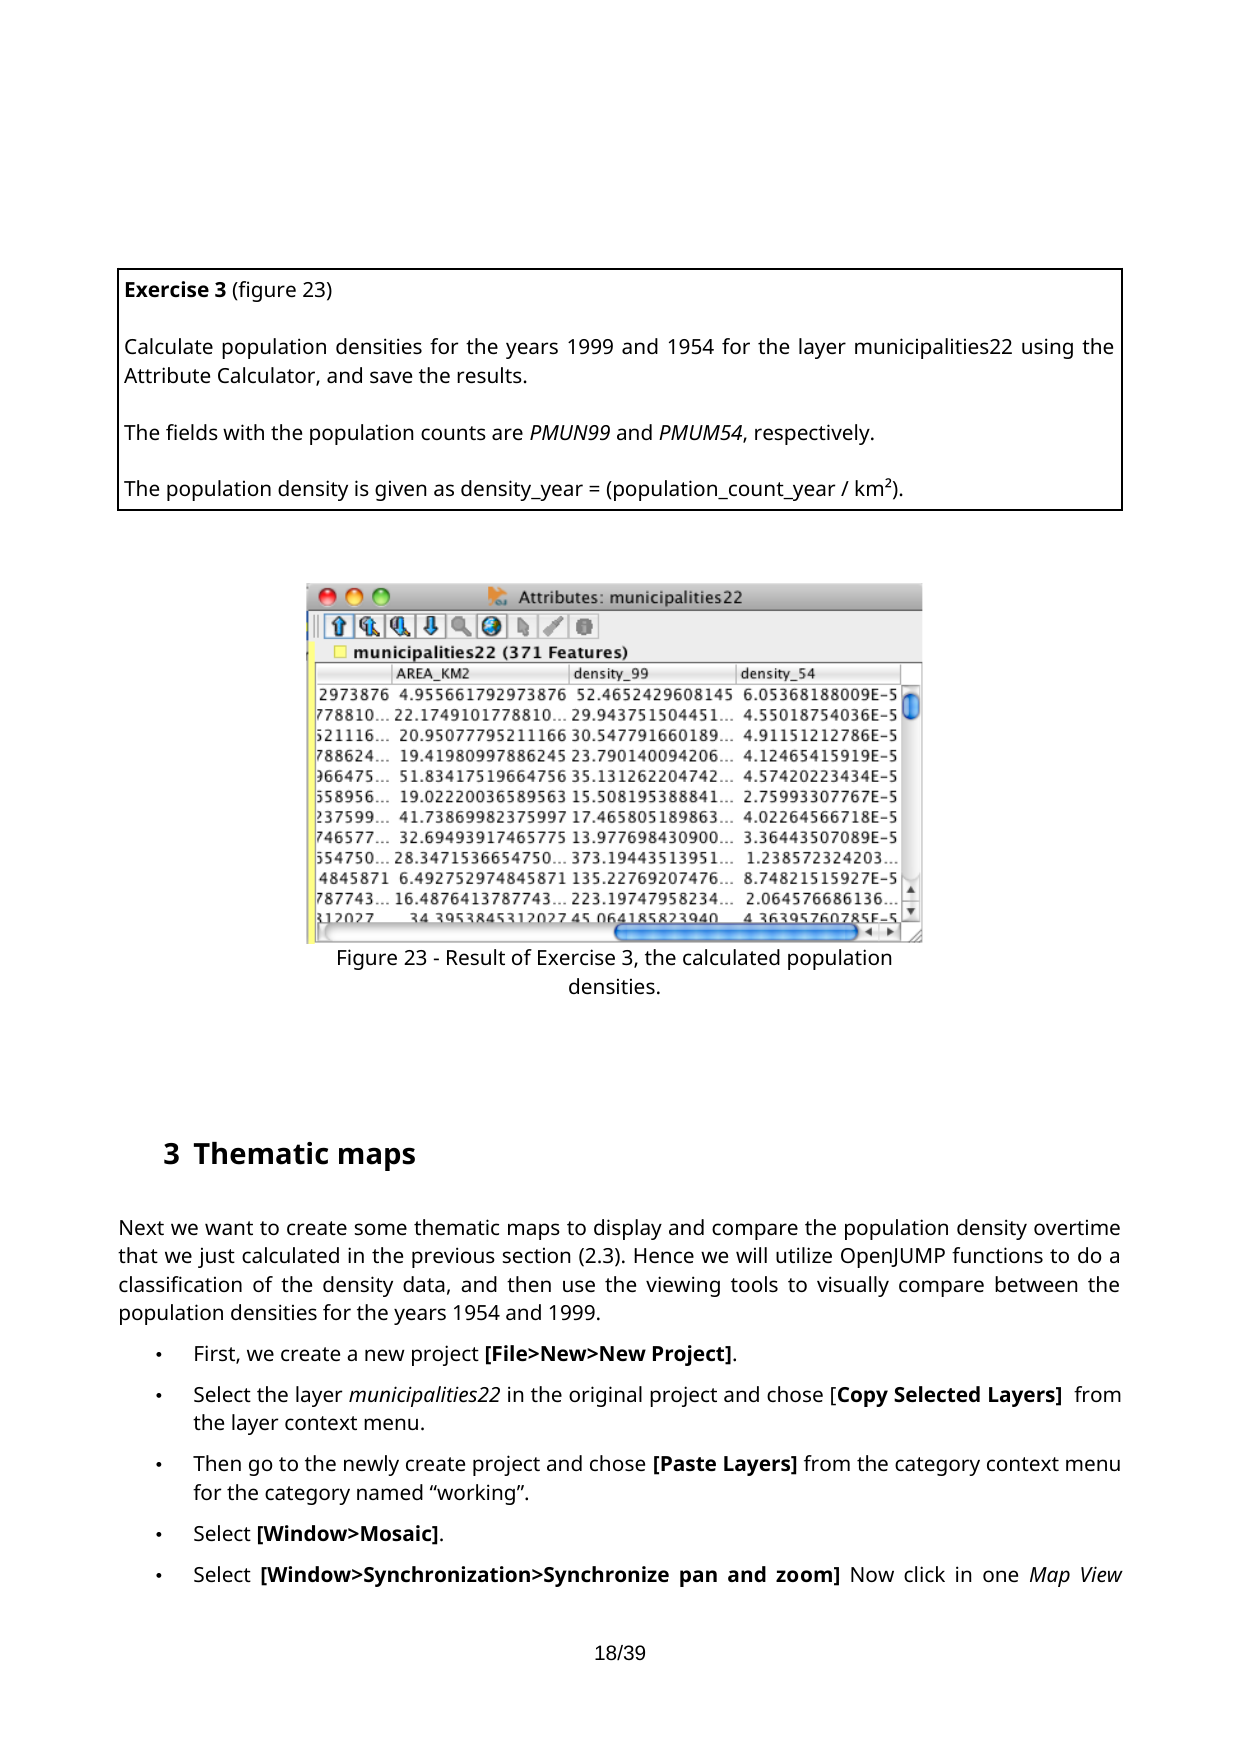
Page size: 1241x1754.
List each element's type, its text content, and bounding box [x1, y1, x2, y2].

list Then go to the newly create project and chose [Paste Layers] from the category context menu for the category named “working”. [156, 1449, 1122, 1506]
list Select the layer municipalities22 in the original project and chose [Copy Selected Layers] from the layer context menu. [156, 1380, 1122, 1437]
text Figure 23 - Result of Exercise 3, the calculated population densities. [323, 944, 906, 1000]
picture [306, 583, 923, 944]
list Select [Window>Synchronization>Synchronize pan and zoom] Now click in one Map View [156, 1560, 1122, 1588]
list Select [Window>Mosaic]. [156, 1519, 1122, 1547]
list First, we create a new project [File>New>New Project]. [156, 1339, 1122, 1367]
table_header Exercise 3 (figure 23) Calculate population densities for the years 1999 and 1954 for the layer municipalities22 using the Attribute Calculator, and save the results. The fields with the population counts are PMUN99 and PMUM54, respectively. The population density is given as density_year = (population_count_year / km²). [119, 270, 1121, 509]
text Next we want to create some thematic maps to display and compare the population density overtime that we just calculated in the previous section (2.3). Hence we will utilize OpenJUMP functions to do a classification of the density data, and then use the viewing tools to visually compare between the population densities for the years 1954 and 1999. [118, 1213, 1122, 1327]
list Thematic maps [156, 1133, 1122, 1173]
